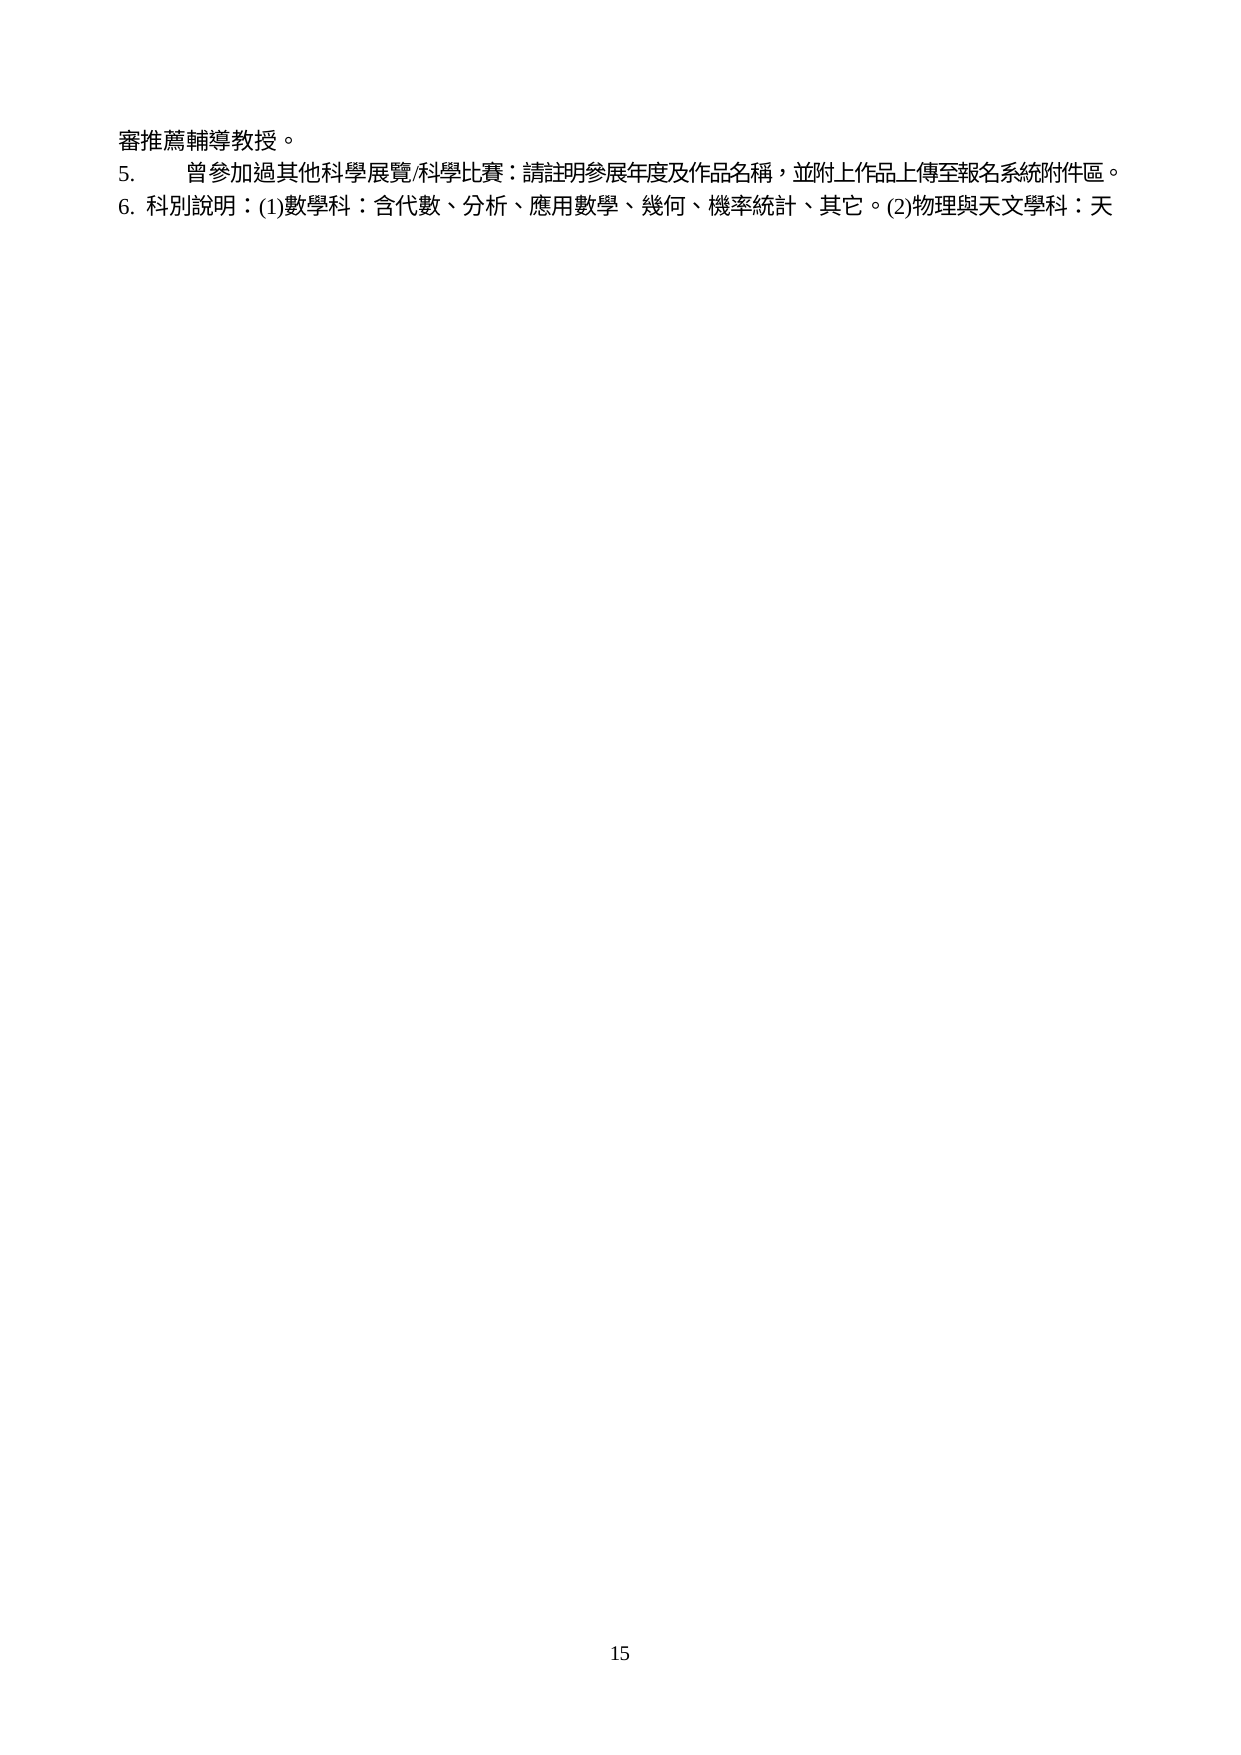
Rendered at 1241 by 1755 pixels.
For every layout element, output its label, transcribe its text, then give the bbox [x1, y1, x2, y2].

list 曾參加過其他科學展覽/科學比賽：請註明參展年度及作品名稱，並附上作品上傳至報名系統附件區。 [118, 158, 1168, 187]
list 科別說明：(1)數學科：含代數、分析、應用數學、幾何、機率統計、其它。(2)物理與天文學科：天 [118, 188, 1168, 221]
list 審推薦輔導教授。 [118, 123, 1123, 156]
